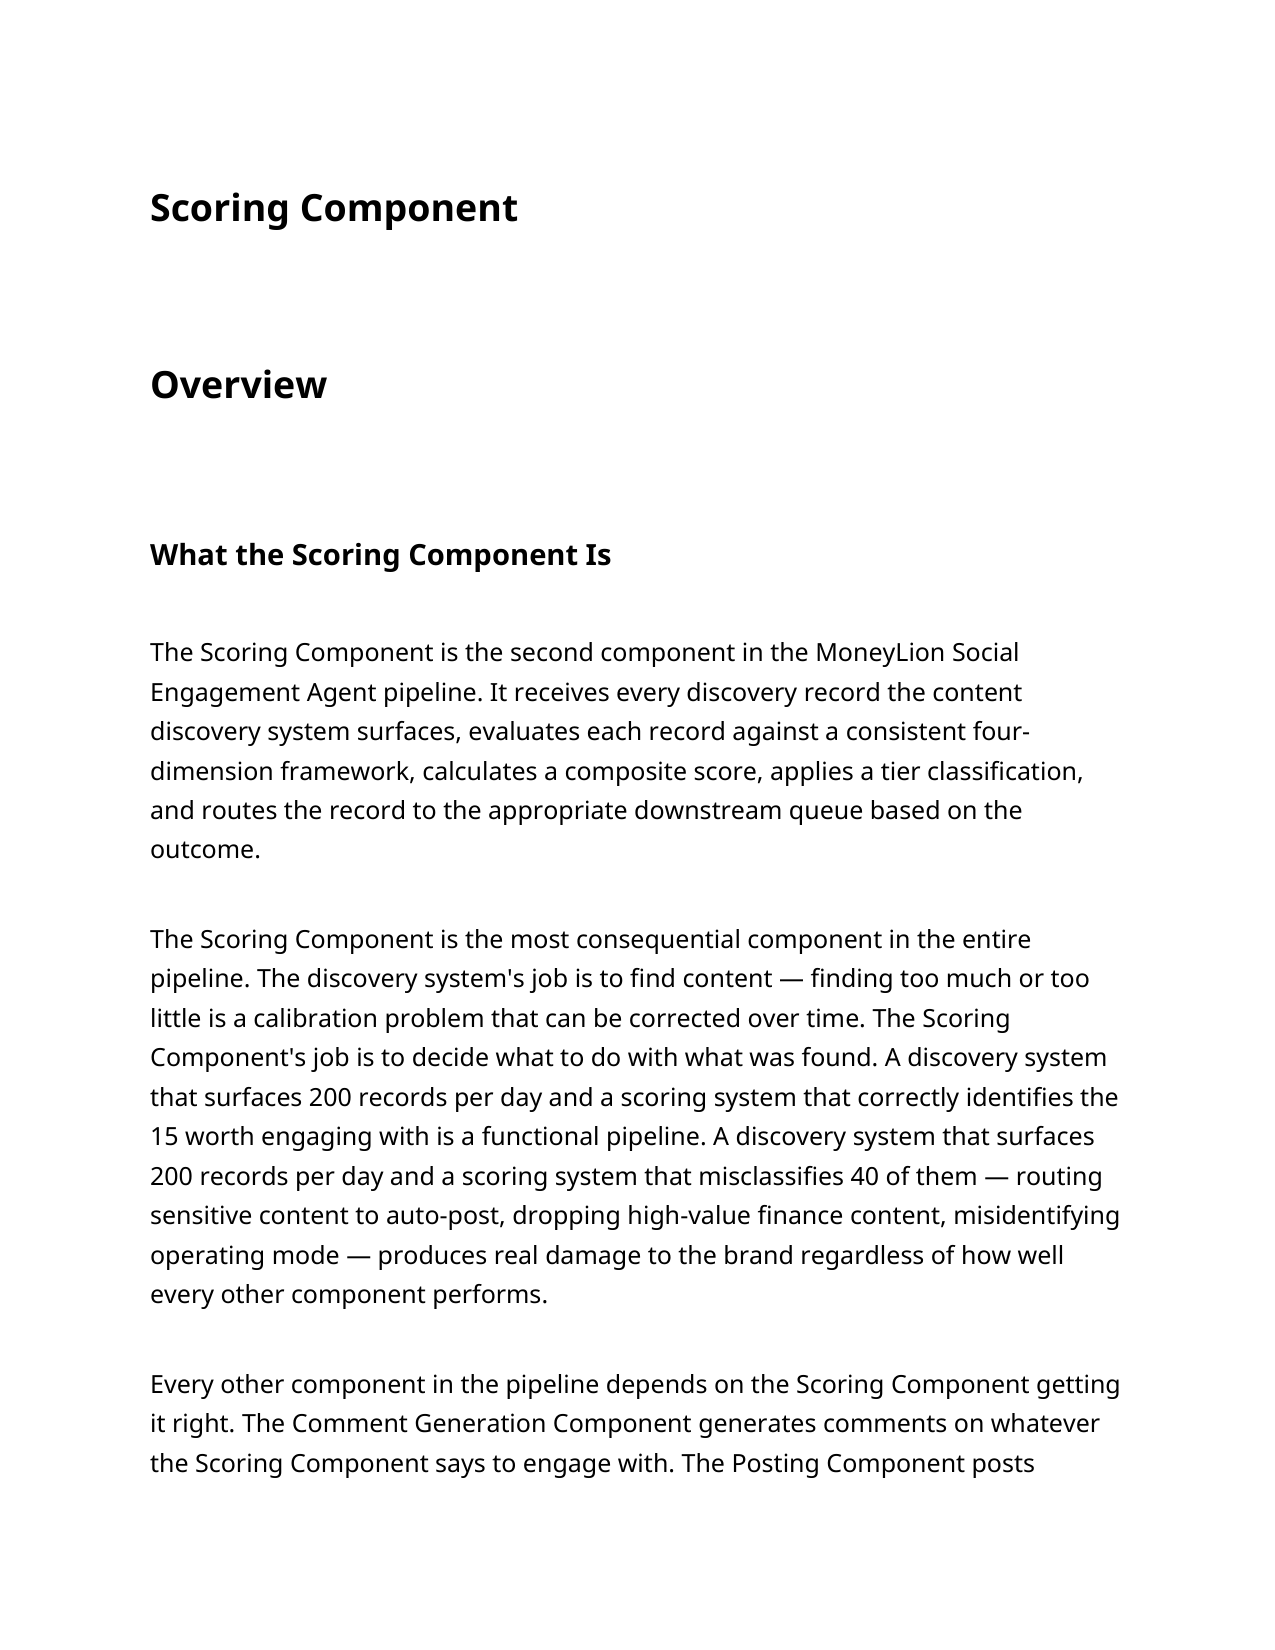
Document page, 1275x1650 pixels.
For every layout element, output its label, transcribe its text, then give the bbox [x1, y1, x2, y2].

text The Scoring Component is the second component in the MoneyLion Social Engagement Agent pipeline. It receives every discovery record the content discovery system surfaces, evaluates each record against a consistent four-dimension framework, calculates a composite score, applies a tier classification, and routes the record to the appropriate downstream queue based on the outcome. [150, 635, 1125, 866]
subtitle Scoring Component [150, 181, 1125, 232]
text Every other component in the pipeline depends on the Scoring Component getting it right. The Comment Generation Component generates comments on whatever the Scoring Component says to engage with. The Posting Component posts [150, 1366, 1125, 1479]
subtitle Overview [150, 359, 1125, 410]
text The Scoring Component is the most consequential component in the entire pipeline. The discovery system's job is to find content — finding too much or too little is a calibration problem that can be corrected over time. The Scoring Component's job is to decide what to do with what was found. A discovery system that surfaces 200 records per day and a scoring system that correctly identifies the 15 worth engaging with is a functional pipeline. A discovery system that surfaces 200 records per day and a scoring system that misclassifies 40 of them — routing sensitive content to auto-post, dropping high-value finance content, misidentifying operating mode — produces real damage to the brand regardless of how well every other component performs. [150, 922, 1125, 1311]
subtitle What the Scoring Component Is [150, 534, 1125, 574]
